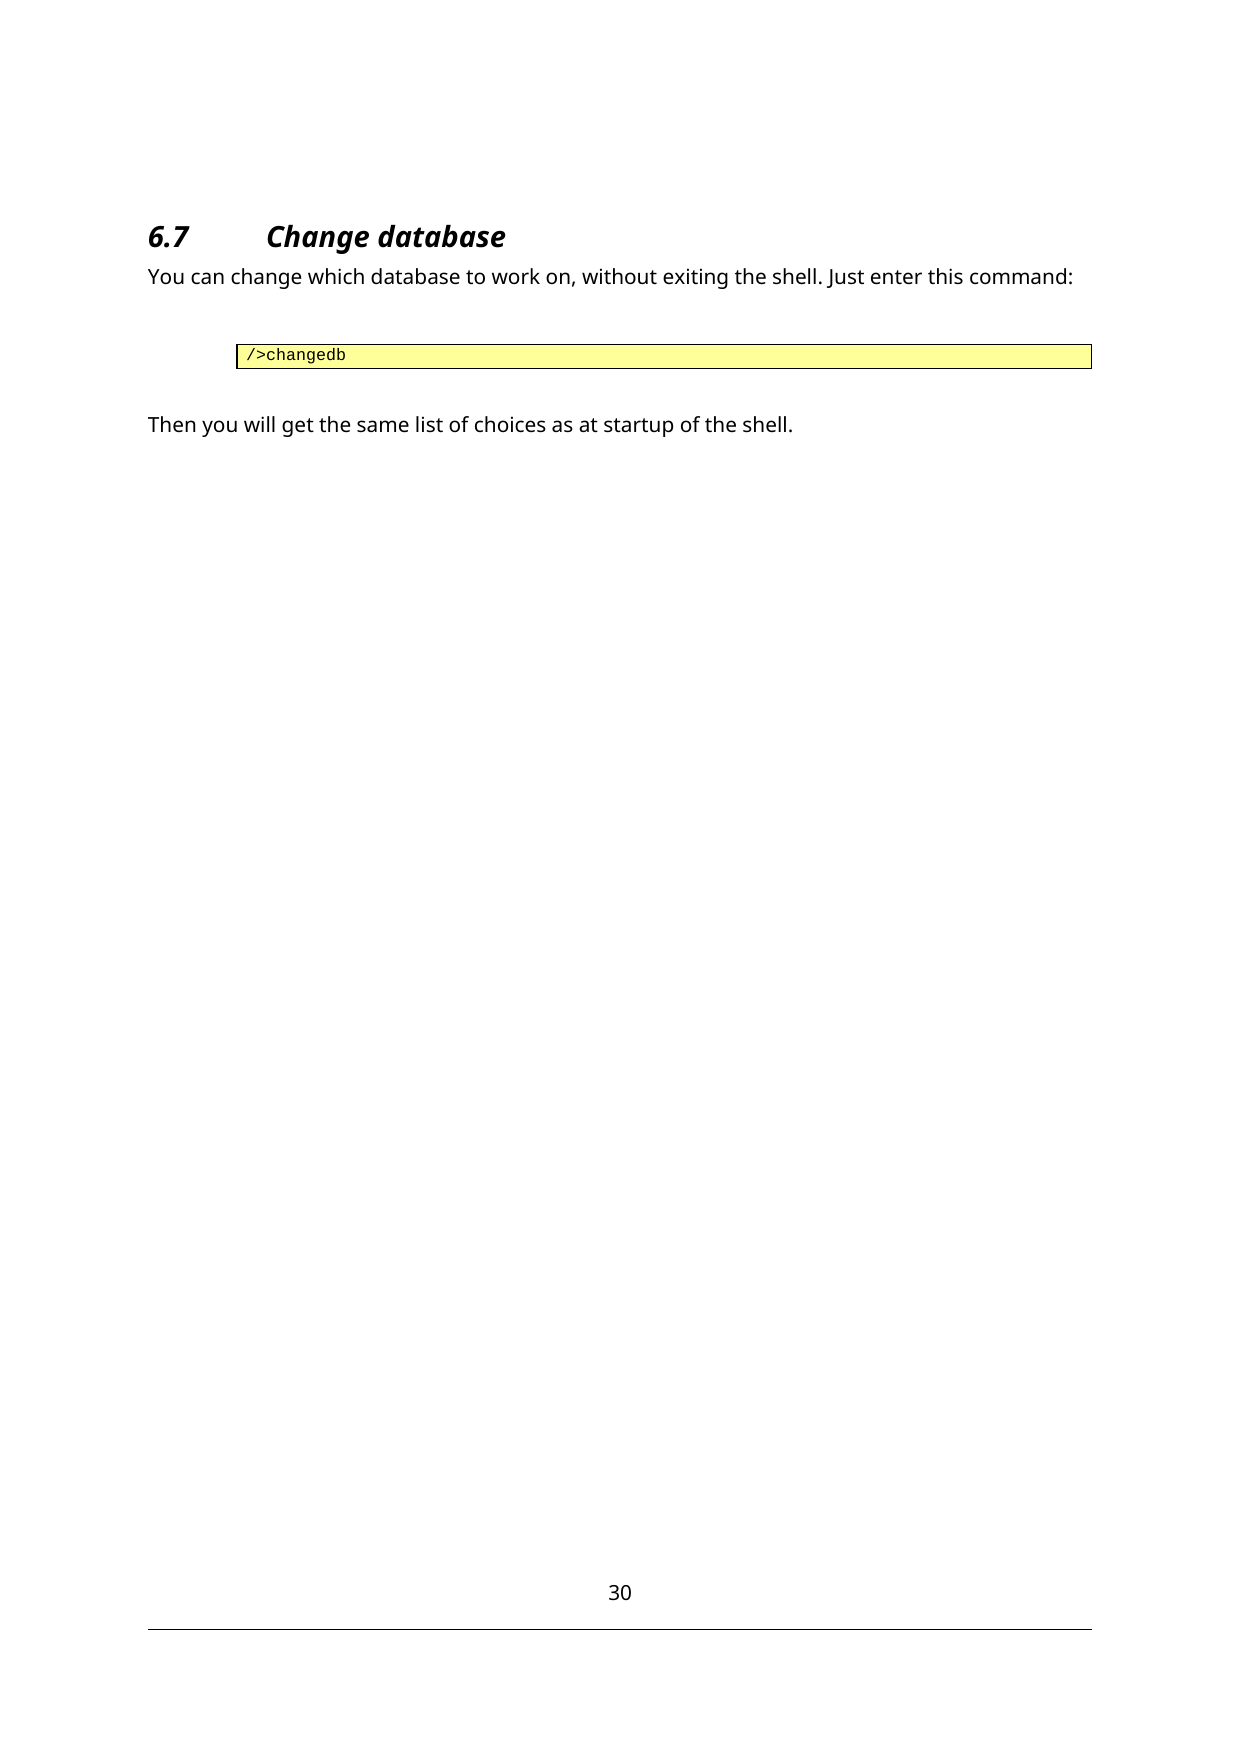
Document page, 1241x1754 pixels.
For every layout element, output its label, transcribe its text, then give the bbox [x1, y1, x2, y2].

text Then you will get the same list of choices as at startup of the shell. [148, 410, 1092, 438]
text You can change which database to work on, without exiting the shell. Just enter this command: [148, 262, 1092, 290]
text />changedb [238, 345, 1091, 368]
subtitle Change database [148, 216, 1092, 256]
